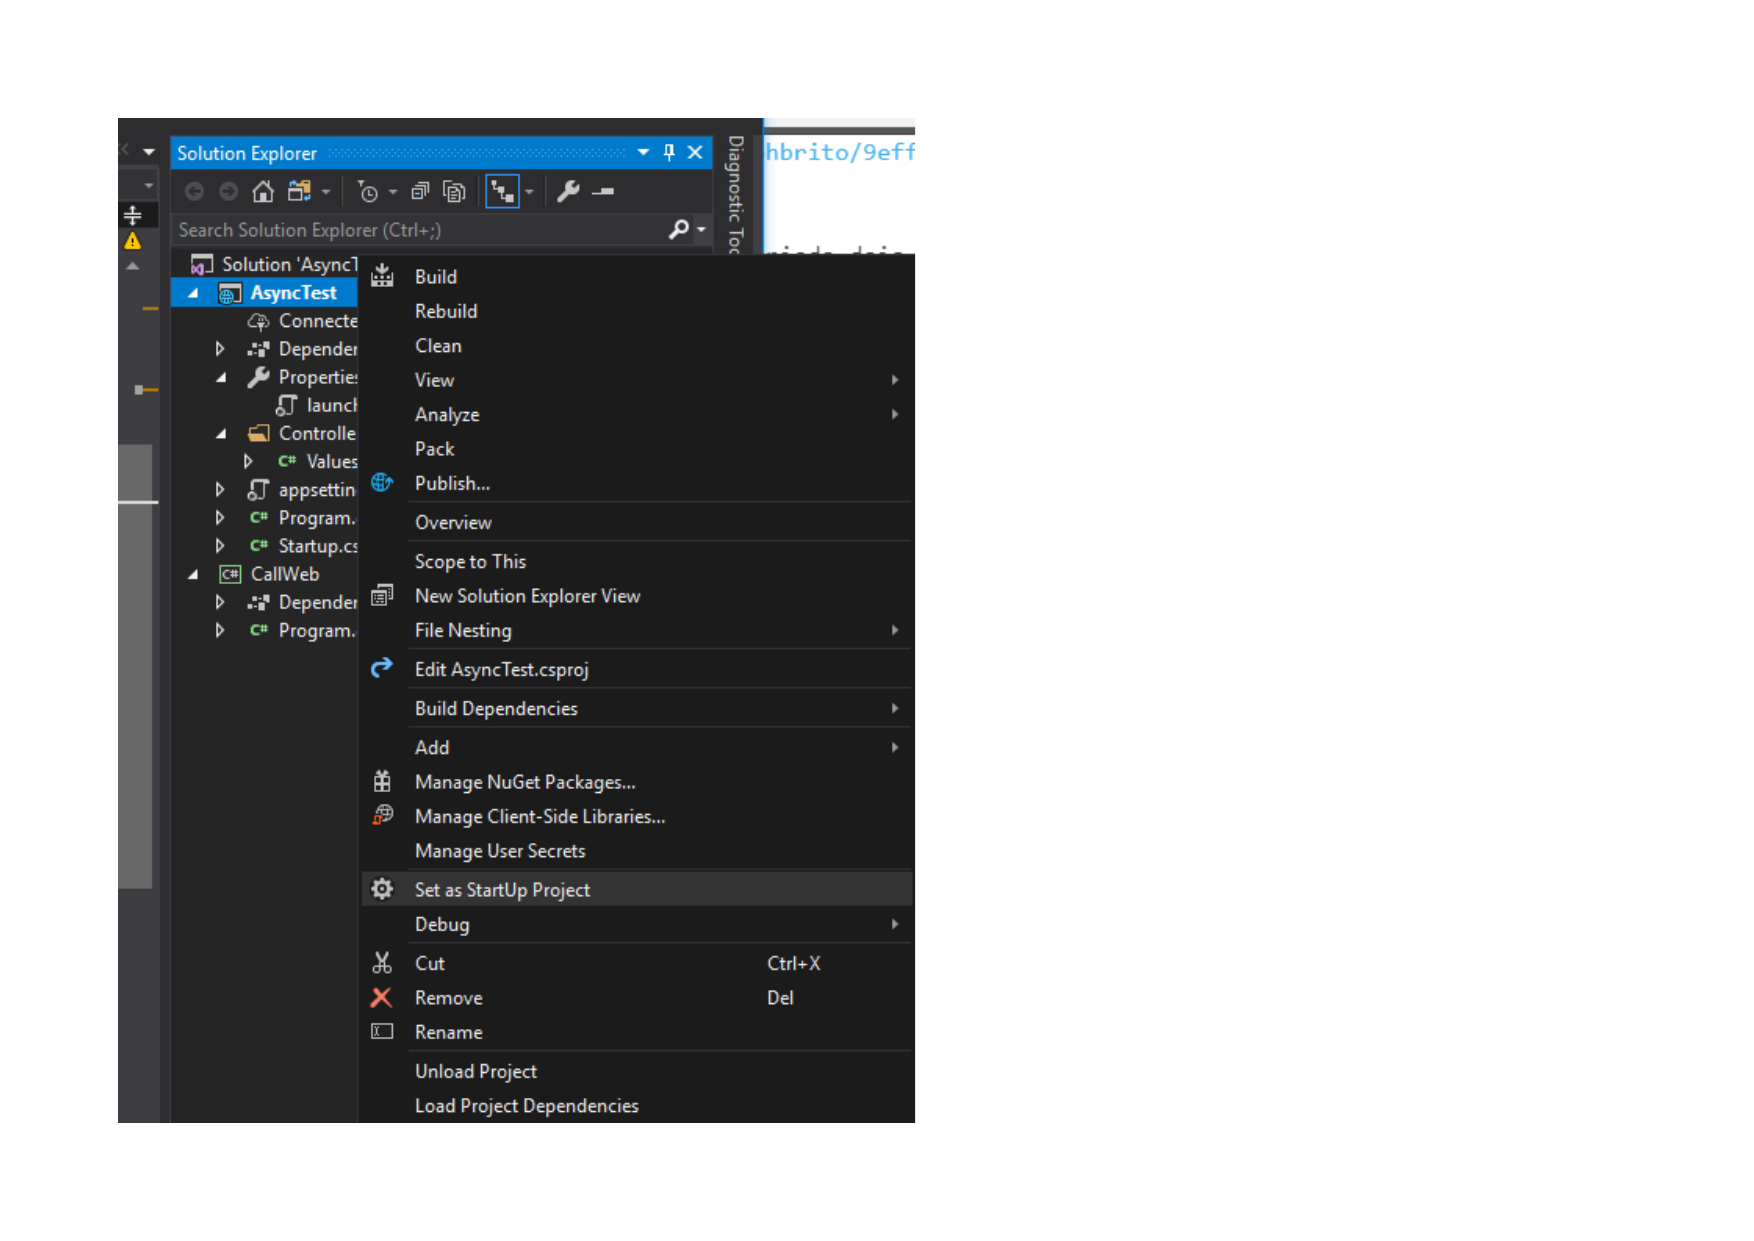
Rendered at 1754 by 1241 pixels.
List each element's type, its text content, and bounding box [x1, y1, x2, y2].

text Testando, coloque o projeto API como Startup Project: [915, 118, 1636, 1122]
picture [118, 118, 915, 1123]
